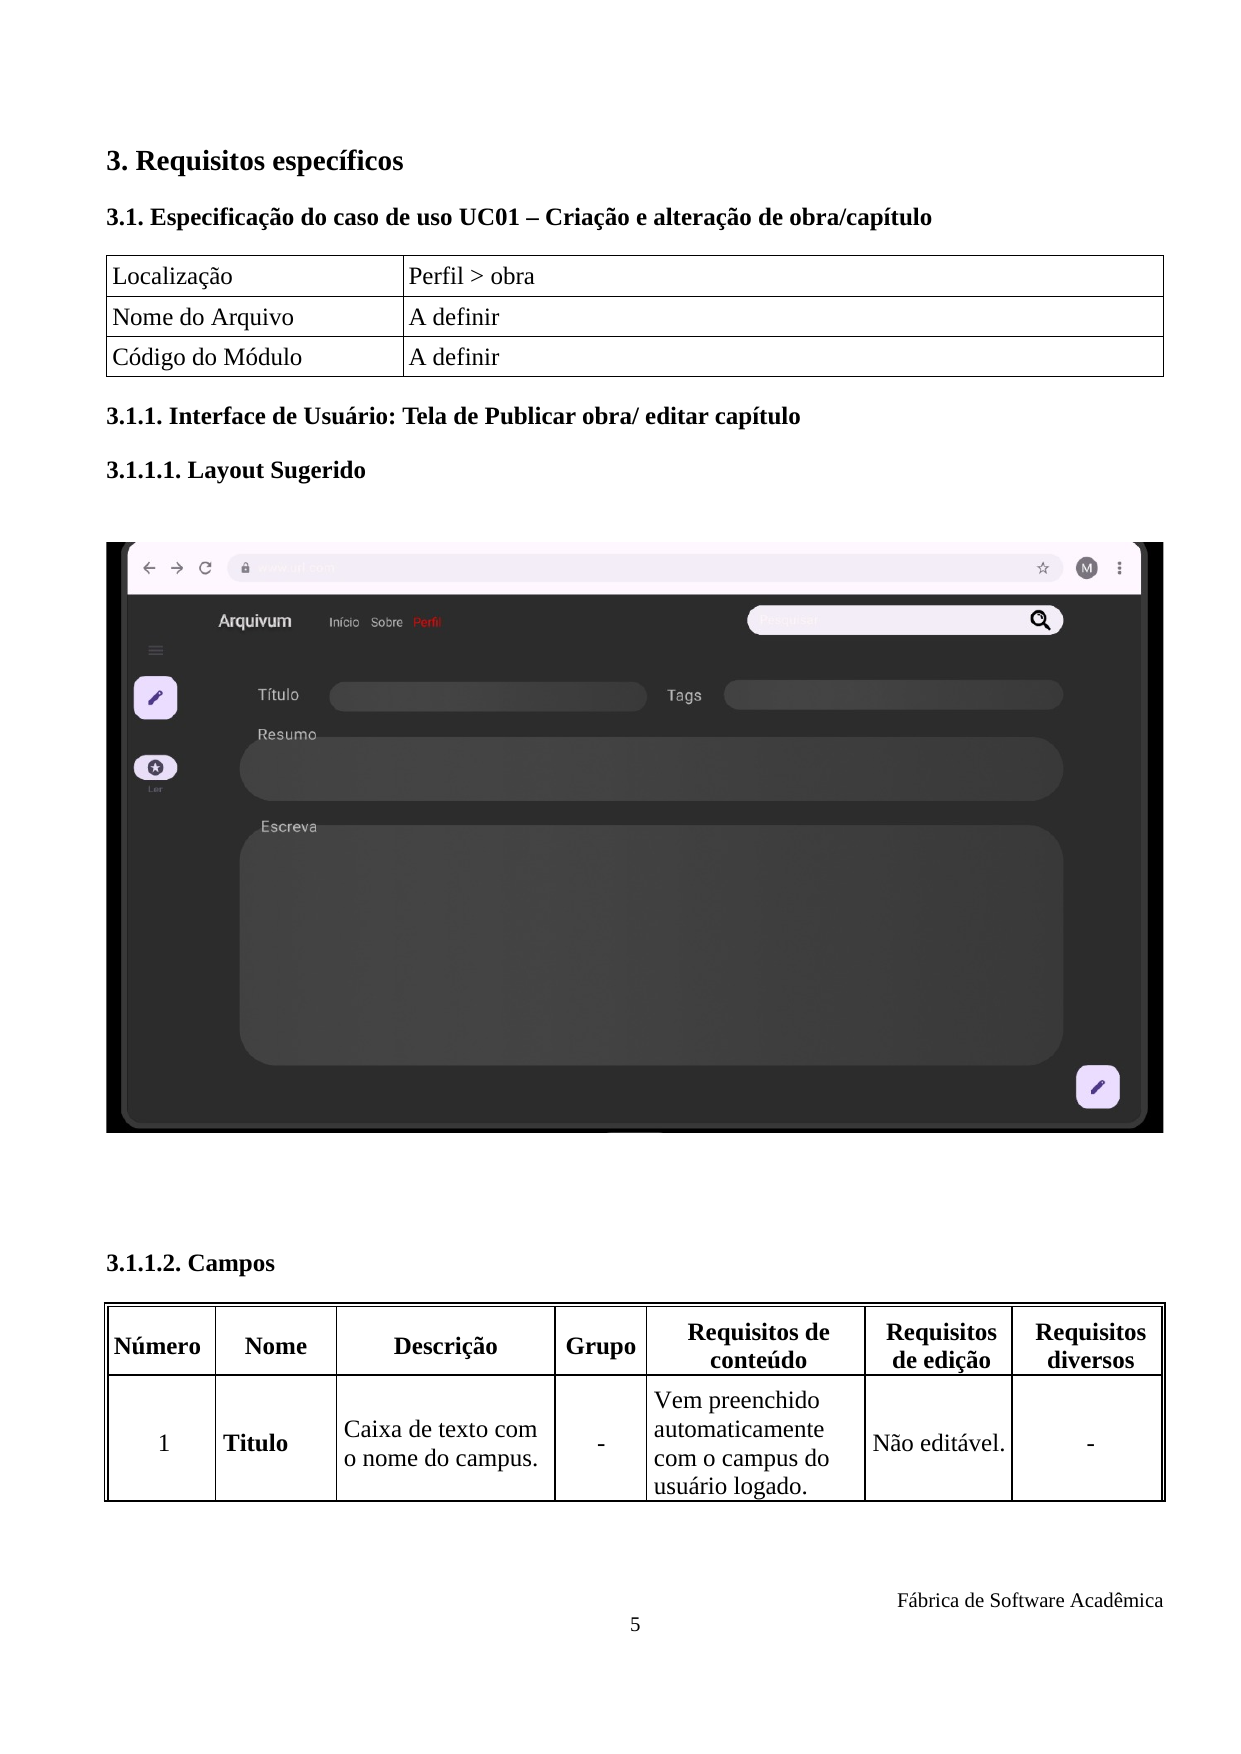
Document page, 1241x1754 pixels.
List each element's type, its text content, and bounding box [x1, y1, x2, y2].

table_cell A definir [404, 337, 1163, 376]
table_cell A definir [404, 297, 1163, 336]
subtitle Interface de Usuário: Tela de Publicar obra/ editar capítulo [106, 401, 1163, 430]
table_header Perfil > obra [404, 256, 1163, 296]
table_cell - [1013, 1376, 1161, 1500]
table_header Número [109, 1307, 215, 1374]
table_cell Não editável. [866, 1376, 1011, 1500]
subtitle Especificação do caso de uso UC01 – Criação e alteração de obra/capítulo [106, 202, 1163, 230]
table_cell Código do Módulo [107, 337, 403, 376]
table_header Grupo [556, 1307, 646, 1374]
table_header Nome [216, 1307, 336, 1374]
subtitle Campos [106, 1248, 1163, 1277]
table_cell Vem preenchido automaticamente com o campus do usuário logado. [647, 1376, 864, 1500]
table_cell Titulo [216, 1376, 336, 1500]
table_header Requisitos diversos [1013, 1307, 1161, 1374]
table_cell Caixa de texto com o nome do campus. [337, 1376, 554, 1500]
table_header Requisitos de conteúdo [647, 1307, 864, 1374]
table_header Requisitos de edição [866, 1307, 1011, 1374]
picture [106, 542, 1164, 1133]
table_cell Nome do Arquivo [107, 297, 403, 336]
subtitle Layout Sugerido [106, 455, 1163, 484]
table_header Localização [107, 256, 403, 296]
table_header Descrição [337, 1307, 554, 1374]
subtitle Requisitos específicos [106, 143, 1163, 177]
table_cell 1 [109, 1376, 215, 1500]
table_cell - [556, 1376, 646, 1500]
